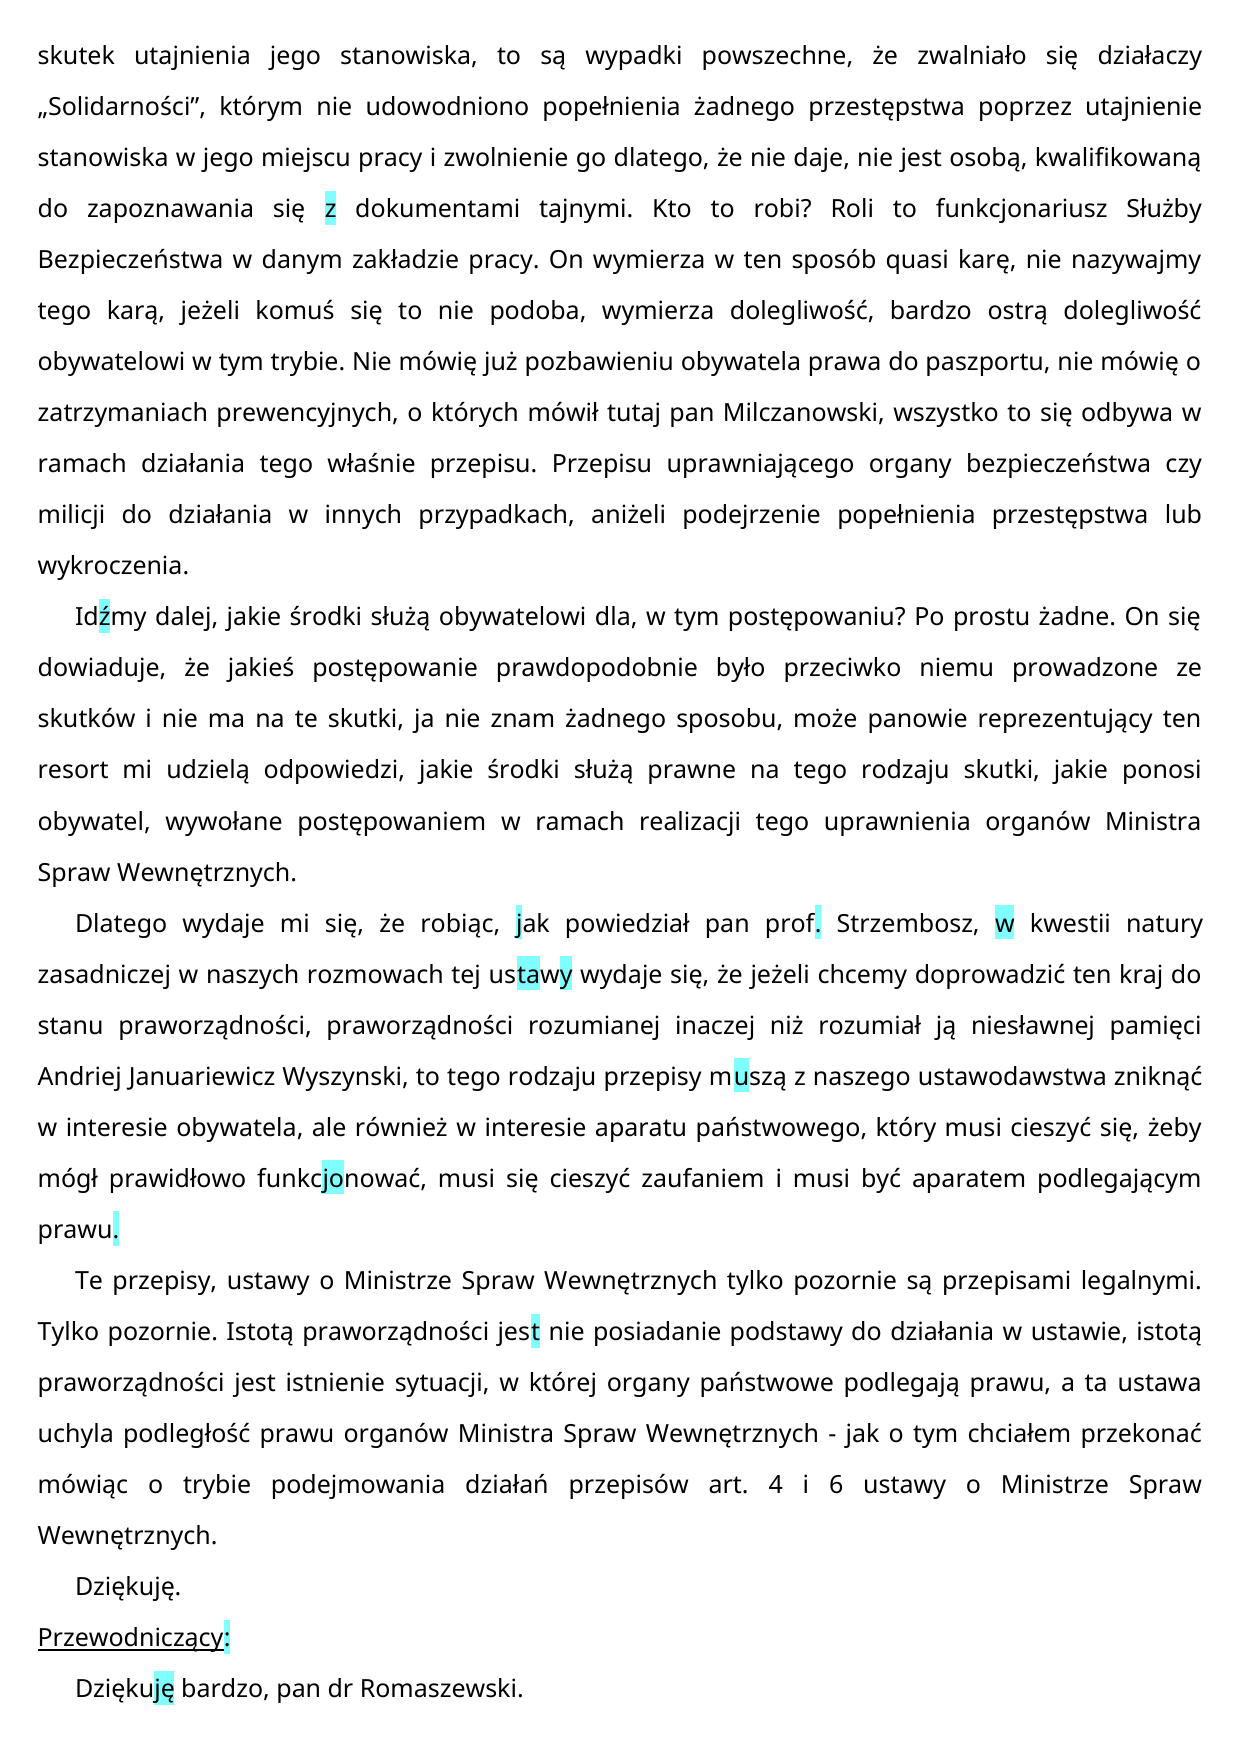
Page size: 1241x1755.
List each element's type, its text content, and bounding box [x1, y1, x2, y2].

text Dziękuję bardzo, pan dr Romaszewski. [37, 1671, 1203, 1705]
text Dlatego wydaje mi się, że robiąc, jak powiedział pan prof. Strzembosz, w kwestii natury zasadniczej w naszych rozmowach tej ustawy wydaje się, że jeżeli chcemy doprowadzić ten kraj do stanu praworządności, praworządności rozumianej inaczej niż rozumiał ją niesławnej pamięci Andriej Januariewicz Wyszynski, to tego rodzaju przepisy muszą z naszego ustawodawstwa zniknąć w interesie obywatela, ale również w interesie aparatu państwowego, który musi cieszyć się, żeby mógł prawidłowo funkcjonować, musi się cieszyć zaufaniem i musi być aparatem podlegającym prawu. [37, 905, 1203, 1246]
text Przewodniczący: [37, 1620, 1203, 1654]
text Idźmy dalej, jakie środki służą obywatelowi dla, w tym postępowaniu? Po prostu żadne. On się dowiaduje, że jakieś postępowanie prawdopodobnie było przeciwko niemu prowadzone ze skutków i nie ma na te skutki, ja nie znam żadnego sposobu, może panowie reprezentujący ten resort mi udzielą odpowiedzi, jakie środki służą prawne na tego rodzaju skutki, jakie ponosi obywatel, wywołane postępowaniem w ramach realizacji tego uprawnienia organów Ministra Spraw Wewnętrznych. [37, 599, 1203, 888]
text Dziękuję. [37, 1569, 1203, 1603]
text skutek utajnienia jego stanowiska, to są wypadki powszechne, że zwalniało się działaczy „Solidarności”, którym nie udowodniono popełnienia żadnego przestępstwa poprzez utajnienie stanowiska w jego miejscu pracy i zwolnienie go dlatego, że nie daje, nie jest osobą, kwalifikowaną do zapoznawania się z dokumentami tajnymi. Kto to robi? Roli to funkcjonariusz Służby Bezpieczeństwa w danym zakładzie pracy. On wymierza w ten sposób quasi karę, nie nazywajmy tego karą, jeżeli komuś się to nie podoba, wymierza dolegliwość, bardzo ostrą dolegliwość obywatelowi w tym trybie. Nie mówię już pozbawieniu obywatela prawa do paszportu, nie mówię o zatrzymaniach prewencyjnych, o których mówił tutaj pan Milczanowski, wszystko to się odbywa w ramach działania tego właśnie przepisu. Przepisu uprawniającego organy bezpieczeństwa czy milicji do działania w innych przypadkach, aniżeli podejrzenie popełnienia przestępstwa lub wykroczenia. [37, 37, 1203, 582]
text Te przepisy, ustawy o Ministrze Spraw Wewnętrznych tylko pozornie są przepisami legalnymi. Tylko pozornie. Istotą praworządności jest nie posiadanie podstawy do działania w ustawie, istotą praworządności jest istnienie sytuacji, w której organy państwowe podlegają prawu, a ta ustawa uchyla podległość prawu organów Ministra Spraw Wewnętrznych - jak o tym chciałem przekonać mówiąc o trybie podejmowania działań przepisów art. 4 i 6 ustawy o Ministrze Spraw Wewnętrznych. [37, 1262, 1203, 1552]
